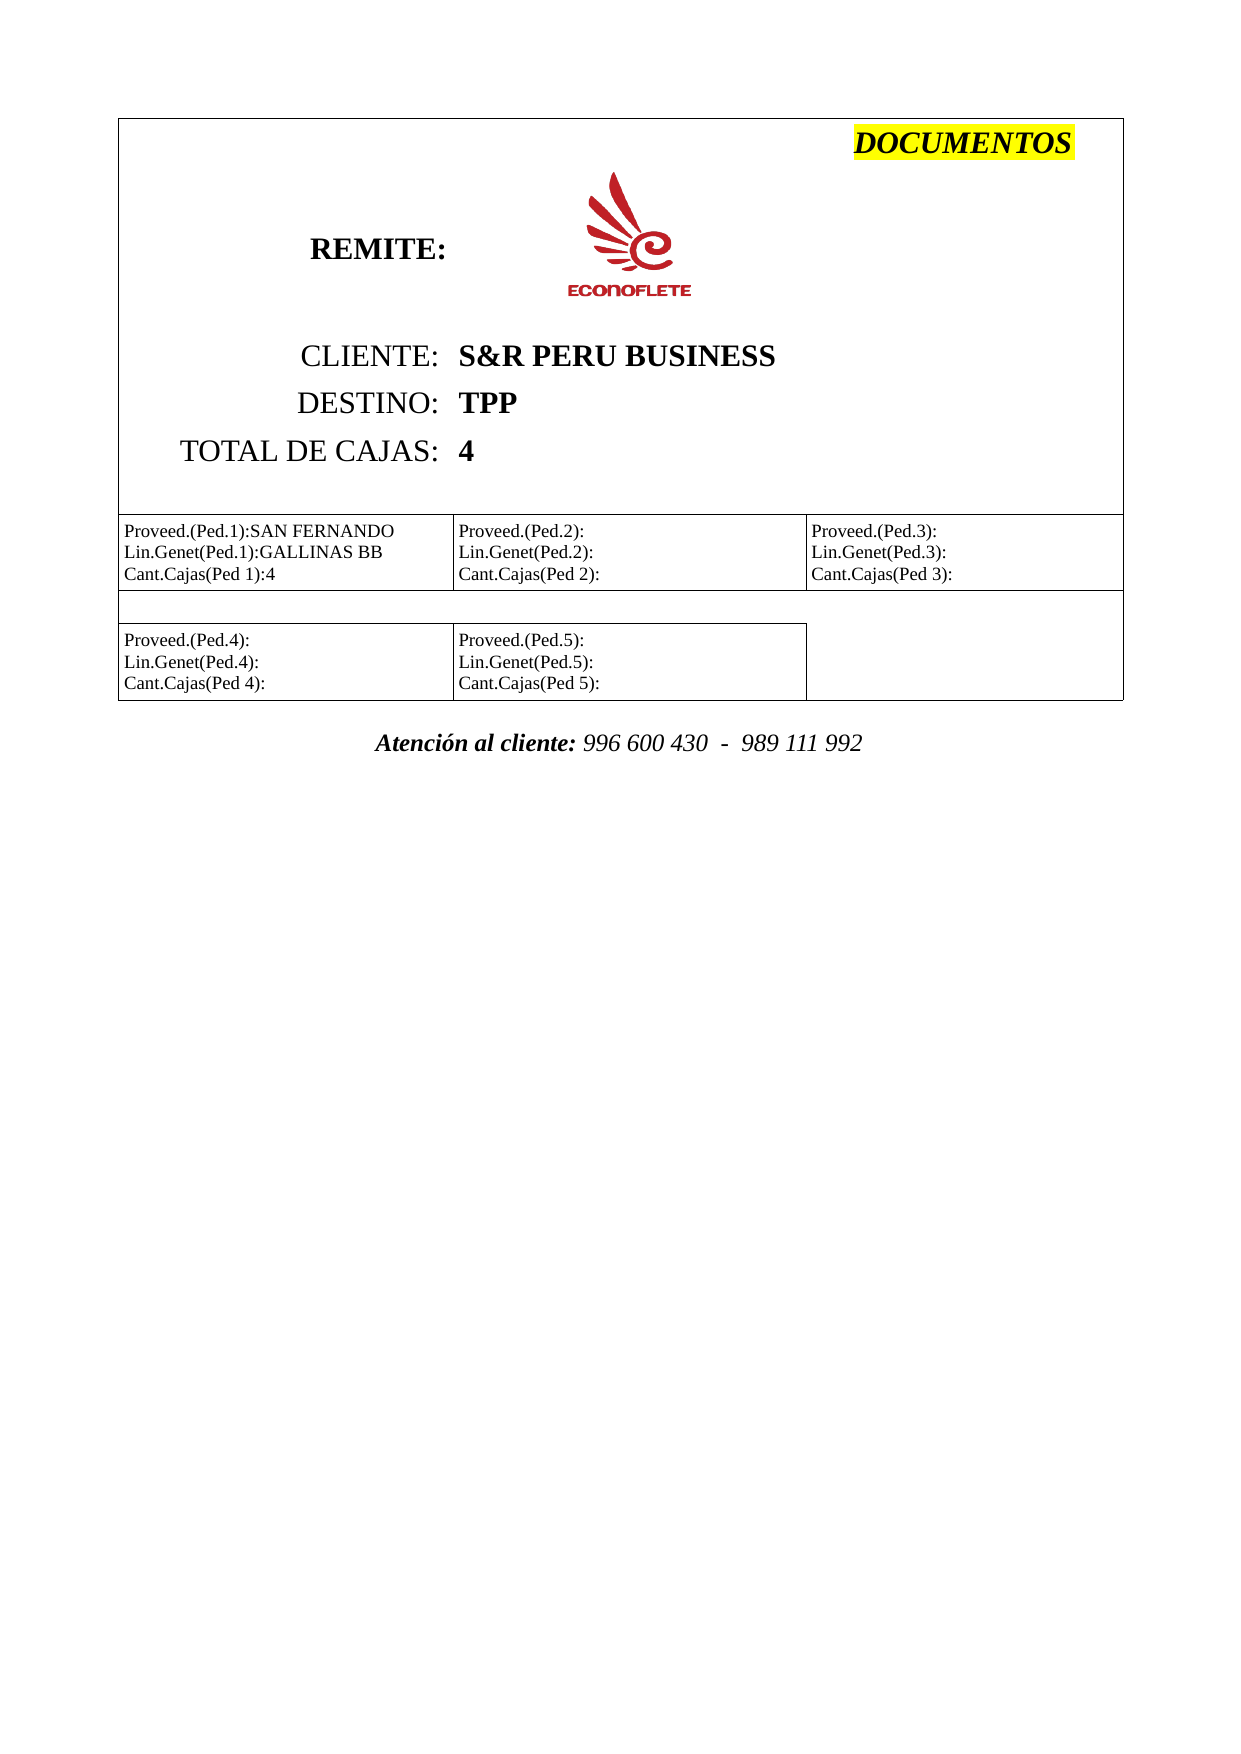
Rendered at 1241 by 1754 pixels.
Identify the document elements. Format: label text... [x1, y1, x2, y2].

table_cell TPP [453, 379, 806, 426]
table_cell [119, 591, 453, 623]
table_cell [806, 591, 1123, 623]
table_cell [119, 474, 453, 514]
table_cell [807, 623, 1123, 699]
table_cell S&R PERU BUSINESS [453, 332, 1123, 379]
table_cell CLIENTE: [119, 332, 453, 379]
table_cell TOTAL DE CAJAS: [119, 426, 453, 474]
table_header DOCUMENTOS [806, 119, 1123, 166]
table_cell Proveed.(Ped.2): Lin.Genet(Ped.2): Cant.Cajas(Ped 2): [454, 515, 806, 590]
table_cell Proveed.(Ped.4): Lin.Genet(Ped.4): Cant.Cajas(Ped 4): [119, 624, 453, 699]
table_cell DESTINO: [119, 379, 453, 426]
table_cell Proveed.(Ped.5): Lin.Genet(Ped.5): Cant.Cajas(Ped 5): [454, 624, 806, 699]
table_cell 4 [453, 426, 1123, 474]
text Atención al cliente: 996 600 430 - 989 111 992 [118, 728, 1122, 757]
table_cell Proveed.(Ped.3): Lin.Genet(Ped.3): Cant.Cajas(Ped 3): [807, 515, 1123, 590]
table_cell [806, 379, 1123, 426]
table_header [119, 119, 453, 166]
picture [552, 171, 707, 297]
table_cell [453, 166, 806, 332]
table_cell Proveed.(Ped.1):SAN FERNANDO Lin.Genet(Ped.1):GALLINAS BB Cant.Cajas(Ped 1):4 [119, 515, 453, 590]
table_cell [806, 474, 1123, 514]
table_cell [806, 166, 1123, 332]
table_cell REMITE: [119, 166, 453, 332]
table_header [453, 119, 806, 166]
table_cell [453, 591, 806, 623]
table_cell [453, 474, 806, 514]
